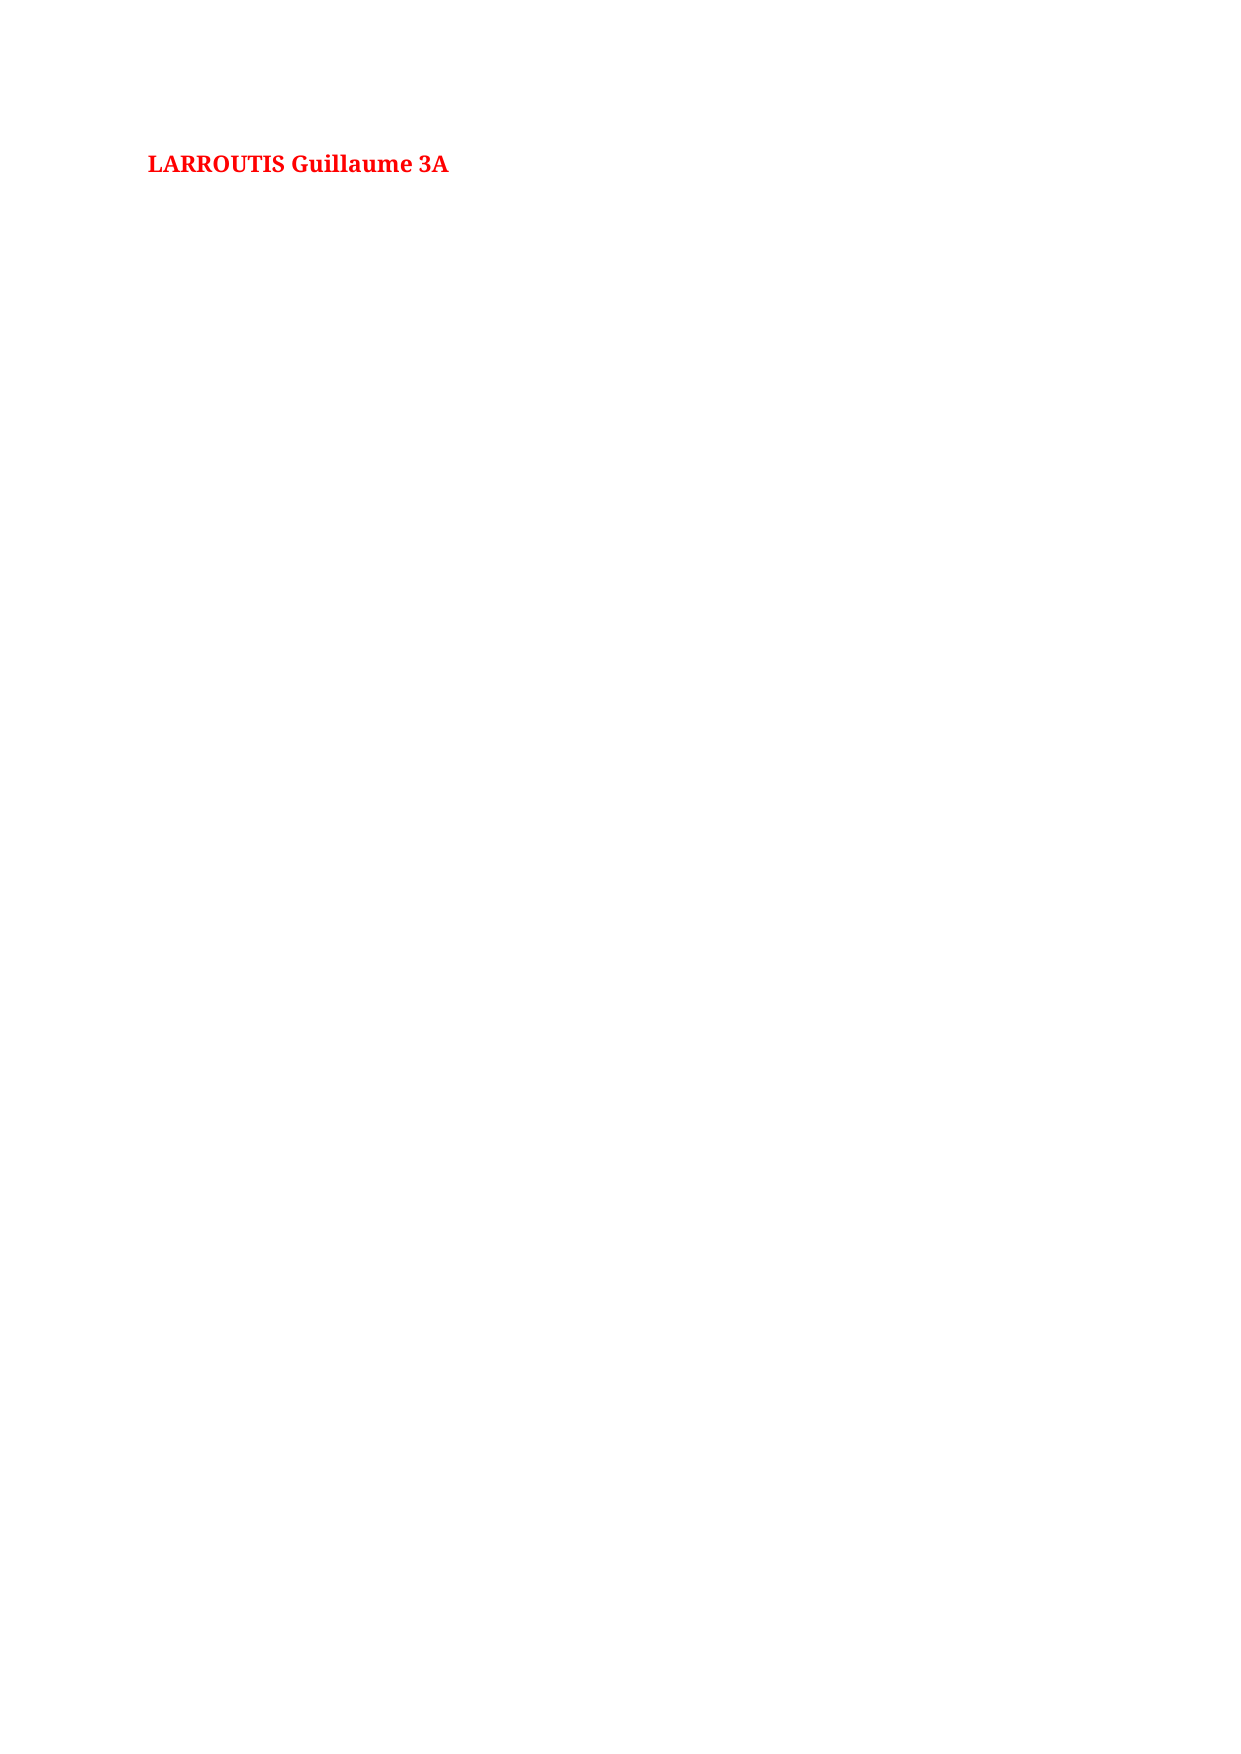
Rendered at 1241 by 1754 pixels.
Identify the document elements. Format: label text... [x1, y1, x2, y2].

text LARROUTIS Guillaume 3A [148, 148, 1093, 179]
